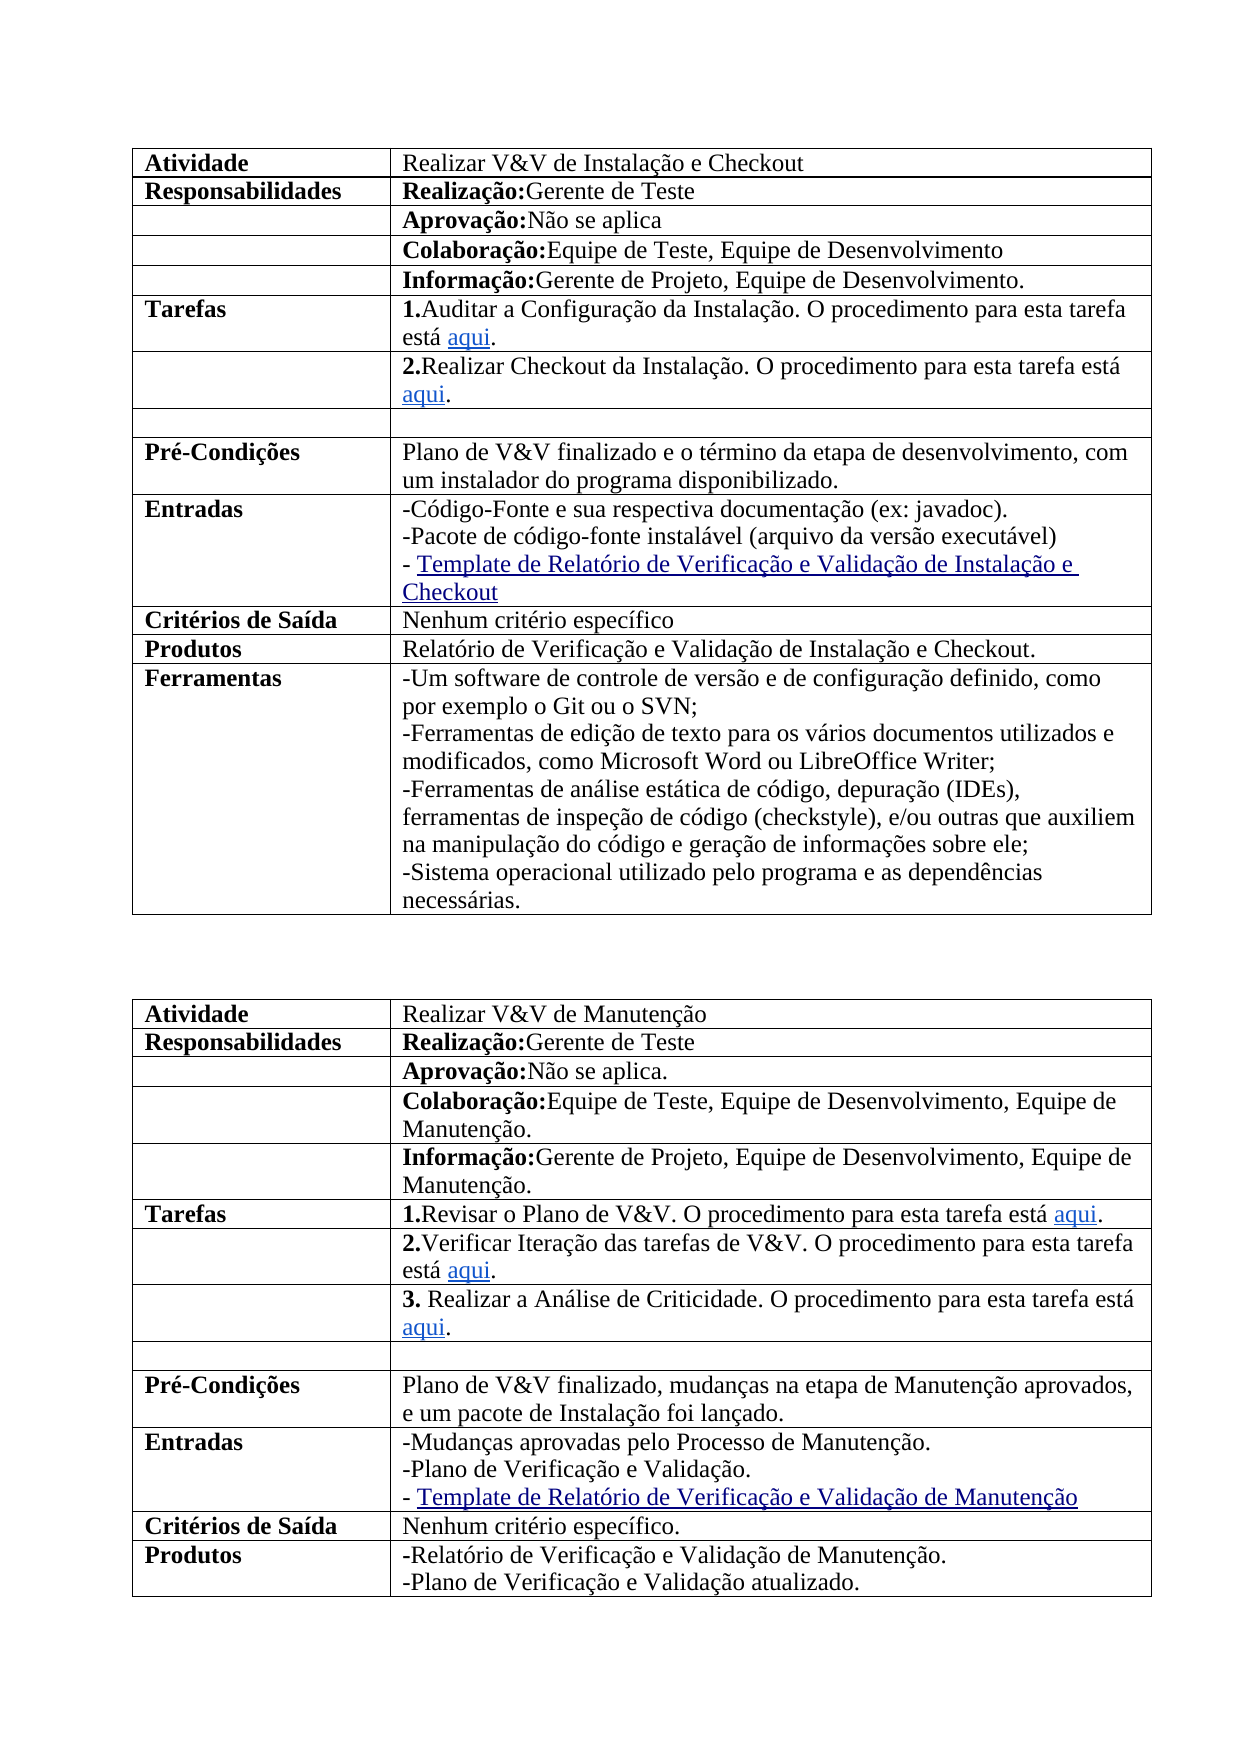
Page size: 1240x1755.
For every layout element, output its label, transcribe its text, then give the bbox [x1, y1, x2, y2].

table_cell Informação:Gerente de Projeto, Equipe de Desenvolvimento. [391, 266, 1151, 294]
table_cell Nenhum critério específico [391, 607, 1151, 634]
table_header Atividade [133, 1000, 390, 1027]
table_cell [133, 1144, 390, 1199]
table_cell -Relatório de Verificação e Validação de Manutenção. -Plano de Verificação e Validação atualizado. [391, 1541, 1151, 1596]
table_cell Plano de V&V finalizado, mudanças na etapa de Manutenção aprovados, e um pacote de Instalação foi lançado. [391, 1371, 1151, 1427]
table_cell [133, 236, 390, 265]
table_cell Critérios de Saída [133, 607, 390, 634]
table_cell Critérios de Saída [133, 1512, 390, 1540]
table_cell Aprovação:Não se aplica. [391, 1057, 1151, 1086]
table_cell 1.Auditar a Configuração da Instalação. O procedimento para esta tarefa está aqui. [391, 296, 1151, 351]
table_cell [133, 1342, 390, 1370]
table_cell Realização:Gerente de Teste [391, 178, 1151, 205]
table_cell Aprovação:Não se aplica [391, 206, 1151, 235]
table_cell Realização:Gerente de Teste [391, 1029, 1151, 1056]
table_cell [133, 352, 390, 407]
table_cell 3. Realizar a Análise de Criticidade. O procedimento para esta tarefa está aqui. [391, 1285, 1151, 1341]
table_cell Tarefas [133, 296, 390, 351]
table_cell [391, 1342, 1151, 1370]
table_cell Ferramentas [133, 664, 390, 913]
table_cell [133, 409, 390, 437]
table_cell Informação:Gerente de Projeto, Equipe de Desenvolvimento, Equipe de Manutenção. [391, 1144, 1151, 1199]
table_cell [133, 1057, 390, 1086]
table_cell Responsabilidades [133, 1029, 390, 1056]
table_cell Plano de V&V finalizado e o término da etapa de desenvolvimento, com um instalador do programa disponibilizado. [391, 438, 1151, 494]
table_cell -Código-Fonte e sua respectiva documentação (ex: javadoc). -Pacote de código-fonte instalável (arquivo da versão executável) - Template de Relatório de Verificação e Validação de Instalação e Checkout [391, 495, 1151, 606]
table_cell 2.Realizar Checkout da Instalação. O procedimento para esta tarefa está aqui. [391, 352, 1151, 407]
table_cell -Um software de controle de versão e de configuração definido, como por exemplo o Git ou o SVN; -Ferramentas de edição de texto para os vários documentos utilizados e modificados, como Microsoft Word ou LibreOffice Writer; -Ferramentas de análise estática de código, depuração (IDEs), ferramentas de inspeção de código (checkstyle), e/ou outras que auxiliem na manipulação do código e geração de informações sobre ele; -Sistema operacional utilizado pelo programa e as dependências necessárias. [391, 664, 1151, 913]
table_cell [133, 1285, 390, 1341]
table_header Atividade [133, 149, 390, 176]
table_cell Colaboração:Equipe de Teste, Equipe de Desenvolvimento [391, 236, 1151, 265]
table_cell [133, 1229, 390, 1284]
table_cell Produtos [133, 635, 390, 663]
table_cell [133, 266, 390, 294]
table_cell Pré-Condições [133, 1371, 390, 1427]
table_cell Responsabilidades [133, 178, 390, 205]
table_cell Nenhum critério específico. [391, 1512, 1151, 1540]
table_cell Entradas [133, 1428, 390, 1511]
table_cell [391, 409, 1151, 437]
table_cell -Mudanças aprovadas pelo Processo de Manutenção. -Plano de Verificação e Validação. - Template de Relatório de Verificação e Validação de Manutenção [391, 1428, 1151, 1511]
table_cell [133, 206, 390, 235]
table_cell Relatório de Verificação e Validação de Instalação e Checkout. [391, 635, 1151, 663]
table_cell Tarefas [133, 1200, 390, 1228]
table_cell [133, 1087, 390, 1142]
table_cell 2.Verificar Iteração das tarefas de V&V. O procedimento para esta tarefa está aqui. [391, 1229, 1151, 1284]
table_cell Pré-Condições [133, 438, 390, 494]
table_cell Entradas [133, 495, 390, 606]
table_header Realizar V&V de Manutenção [391, 1000, 1151, 1027]
table_cell Produtos [133, 1541, 390, 1596]
table_cell Colaboração:Equipe de Teste, Equipe de Desenvolvimento, Equipe de Manutenção. [391, 1087, 1151, 1142]
table_header Realizar V&V de Instalação e Checkout [391, 149, 1151, 176]
table_cell 1.Revisar o Plano de V&V. O procedimento para esta tarefa está aqui. [391, 1200, 1151, 1228]
